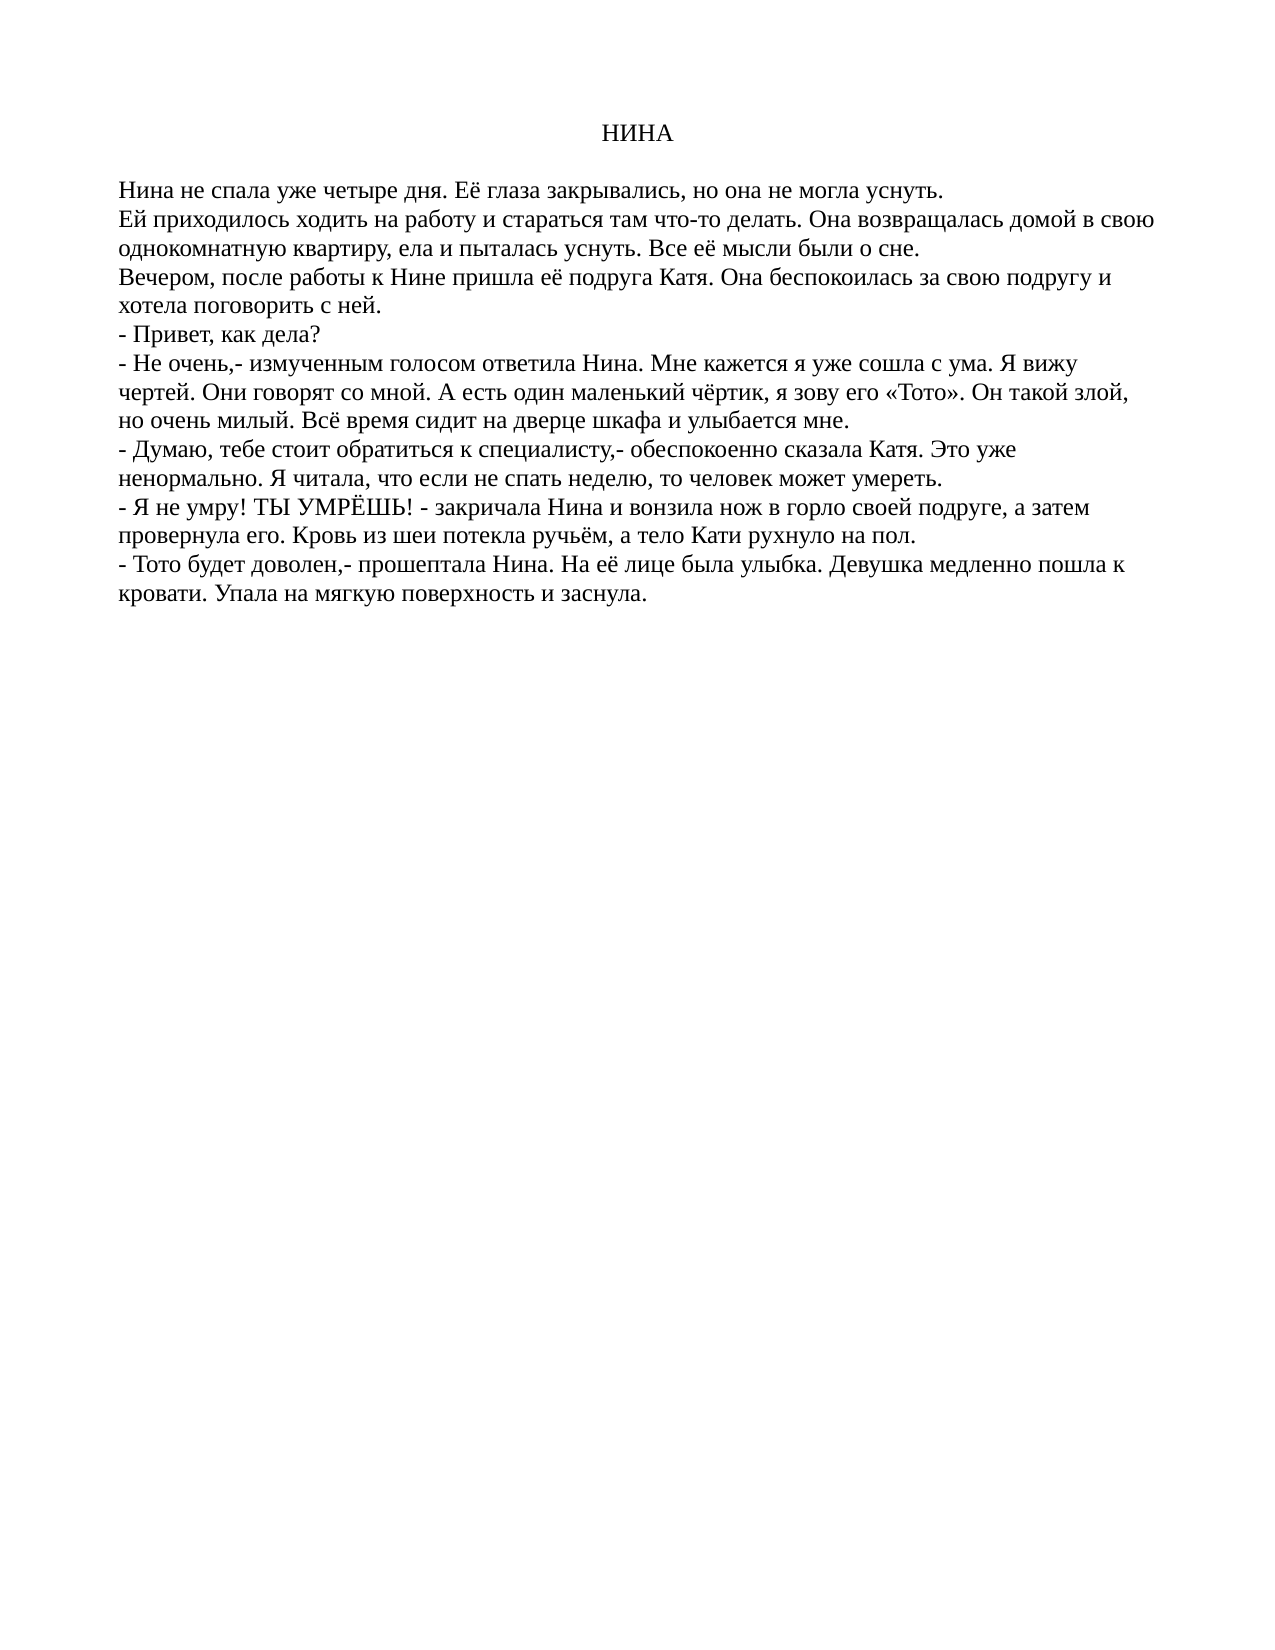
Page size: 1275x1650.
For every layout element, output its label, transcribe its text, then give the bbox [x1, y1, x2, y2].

text - Не очень,- измученным голосом ответила Нина. Мне кажется я уже сошла с ума. Я вижу чертей. Они говорят со мной. А есть один маленький чёртик, я зову его «Тото». Он такой злой, но очень милый. Всё время сидит на дверце шкафа и улыбается мне. [118, 348, 1157, 434]
text - Я не умру! ТЫ УМРЁШЬ! - закричала Нина и вонзила нож в горло своей подруге, а затем провернула его. Кровь из шеи потекла ручьём, а тело Кати рухнуло на пол. [118, 492, 1157, 549]
text Ей приходилось ходить на работу и стараться там что-то делать. Она возвращалась домой в свою однокомнатную квартиру, ела и пыталась уснуть. Все её мысли были о сне. [118, 204, 1157, 262]
text Вечером, после работы к Нине пришла её подруга Катя. Она беспокоилась за свою подругу и хотела поговорить с ней. [118, 262, 1157, 319]
text - Привет, как дела? [118, 319, 1157, 348]
text - Думаю, тебе стоит обратиться к специалисту,- обеспокоенно сказала Катя. Это уже ненормально. Я читала, что если не спать неделю, то человек может умереть. [118, 434, 1157, 492]
text Нина не спала уже четыре дня. Её глаза закрывались, но она не могла уснуть. [118, 176, 1157, 204]
text - Тото будет доволен,- прошептала Нина. На её лице была улыбка. Девушка медленно пошла к кровати. Упала на мягкую поверхность и заснула. [118, 549, 1157, 607]
text НИНА [118, 118, 1157, 147]
